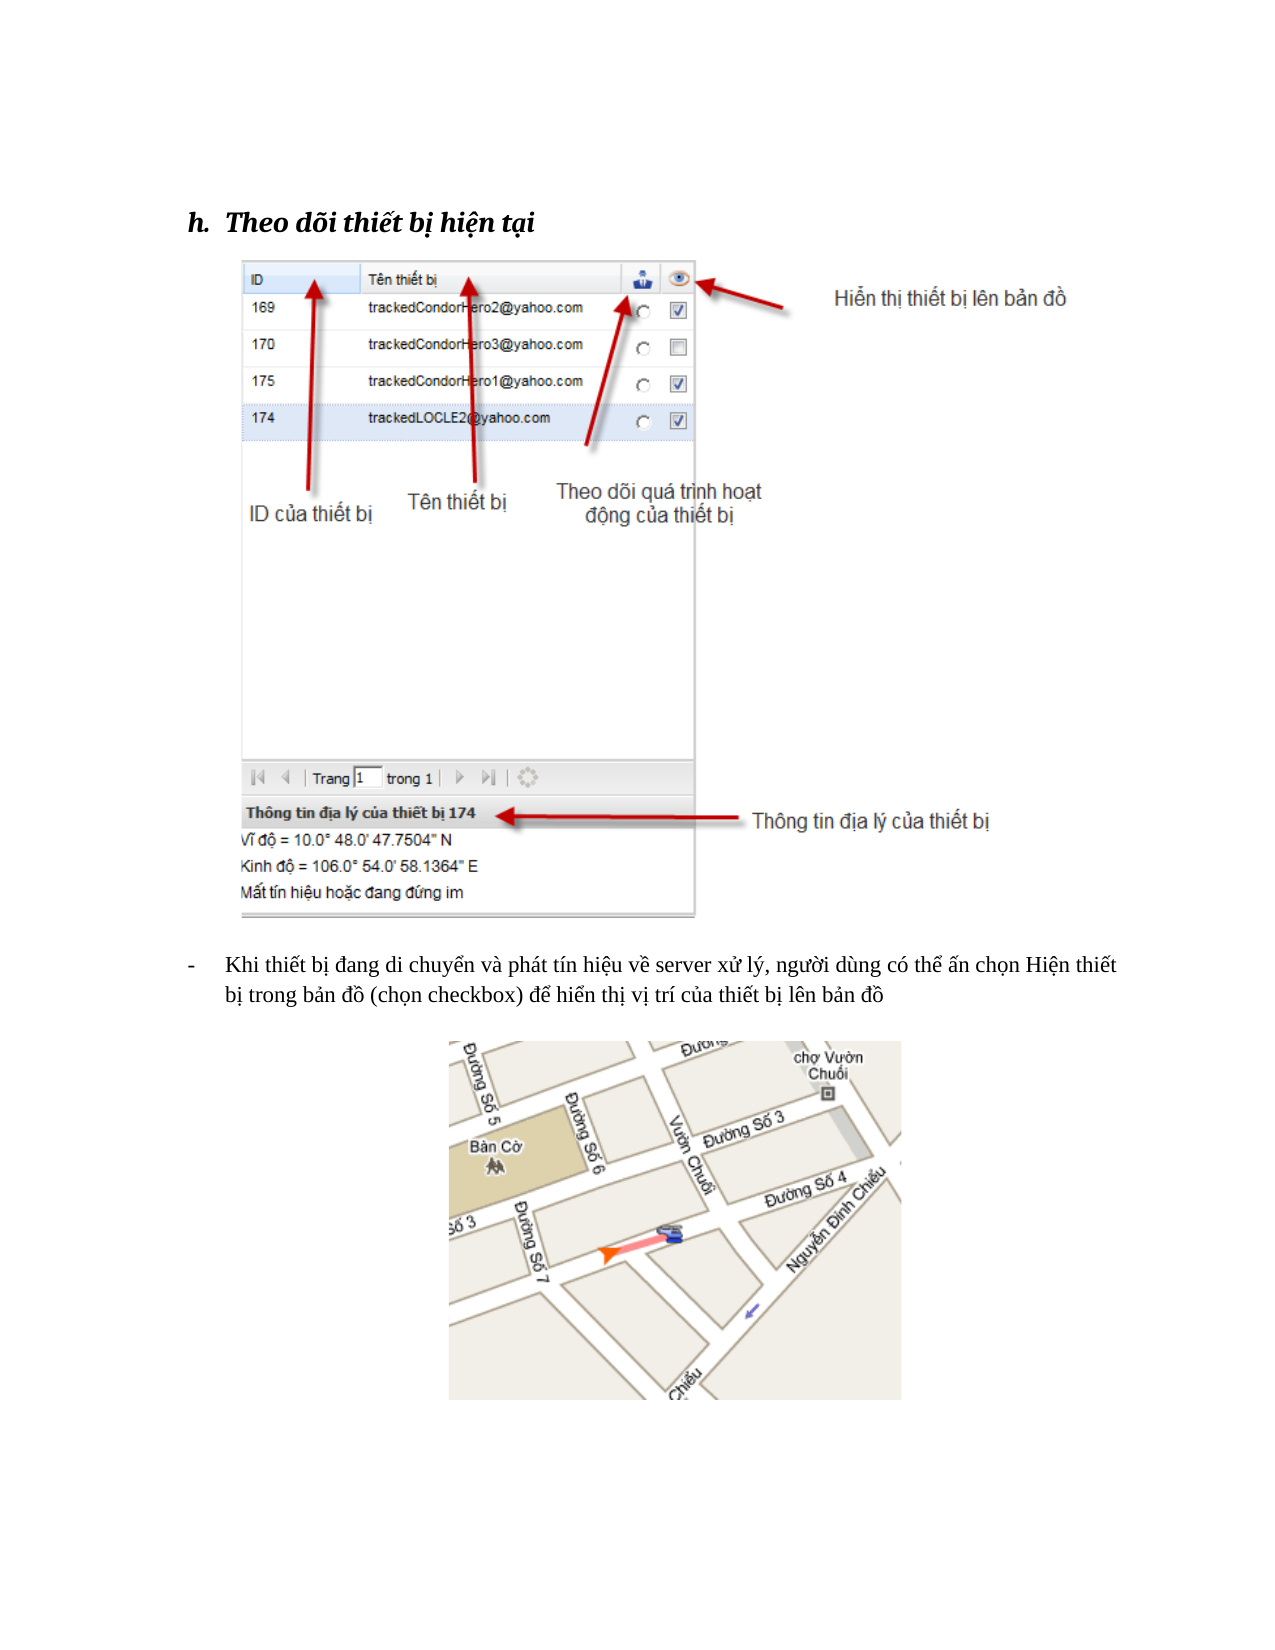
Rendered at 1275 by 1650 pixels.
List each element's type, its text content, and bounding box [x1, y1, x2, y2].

subtitle Theo dõi thiết bị hiện tại [187, 205, 1125, 240]
picture [448, 1041, 902, 1400]
picture [241, 260, 1184, 918]
list Khi thiết bị đang di chuyển và phát tín hiệu về server xử lý, người dùng có thể ấn chọn Hiện thiết bị trong bản đồ (chọn checkbox) để hiển thị vị trí của thiết bị lên bản đồ [187, 951, 1125, 1008]
